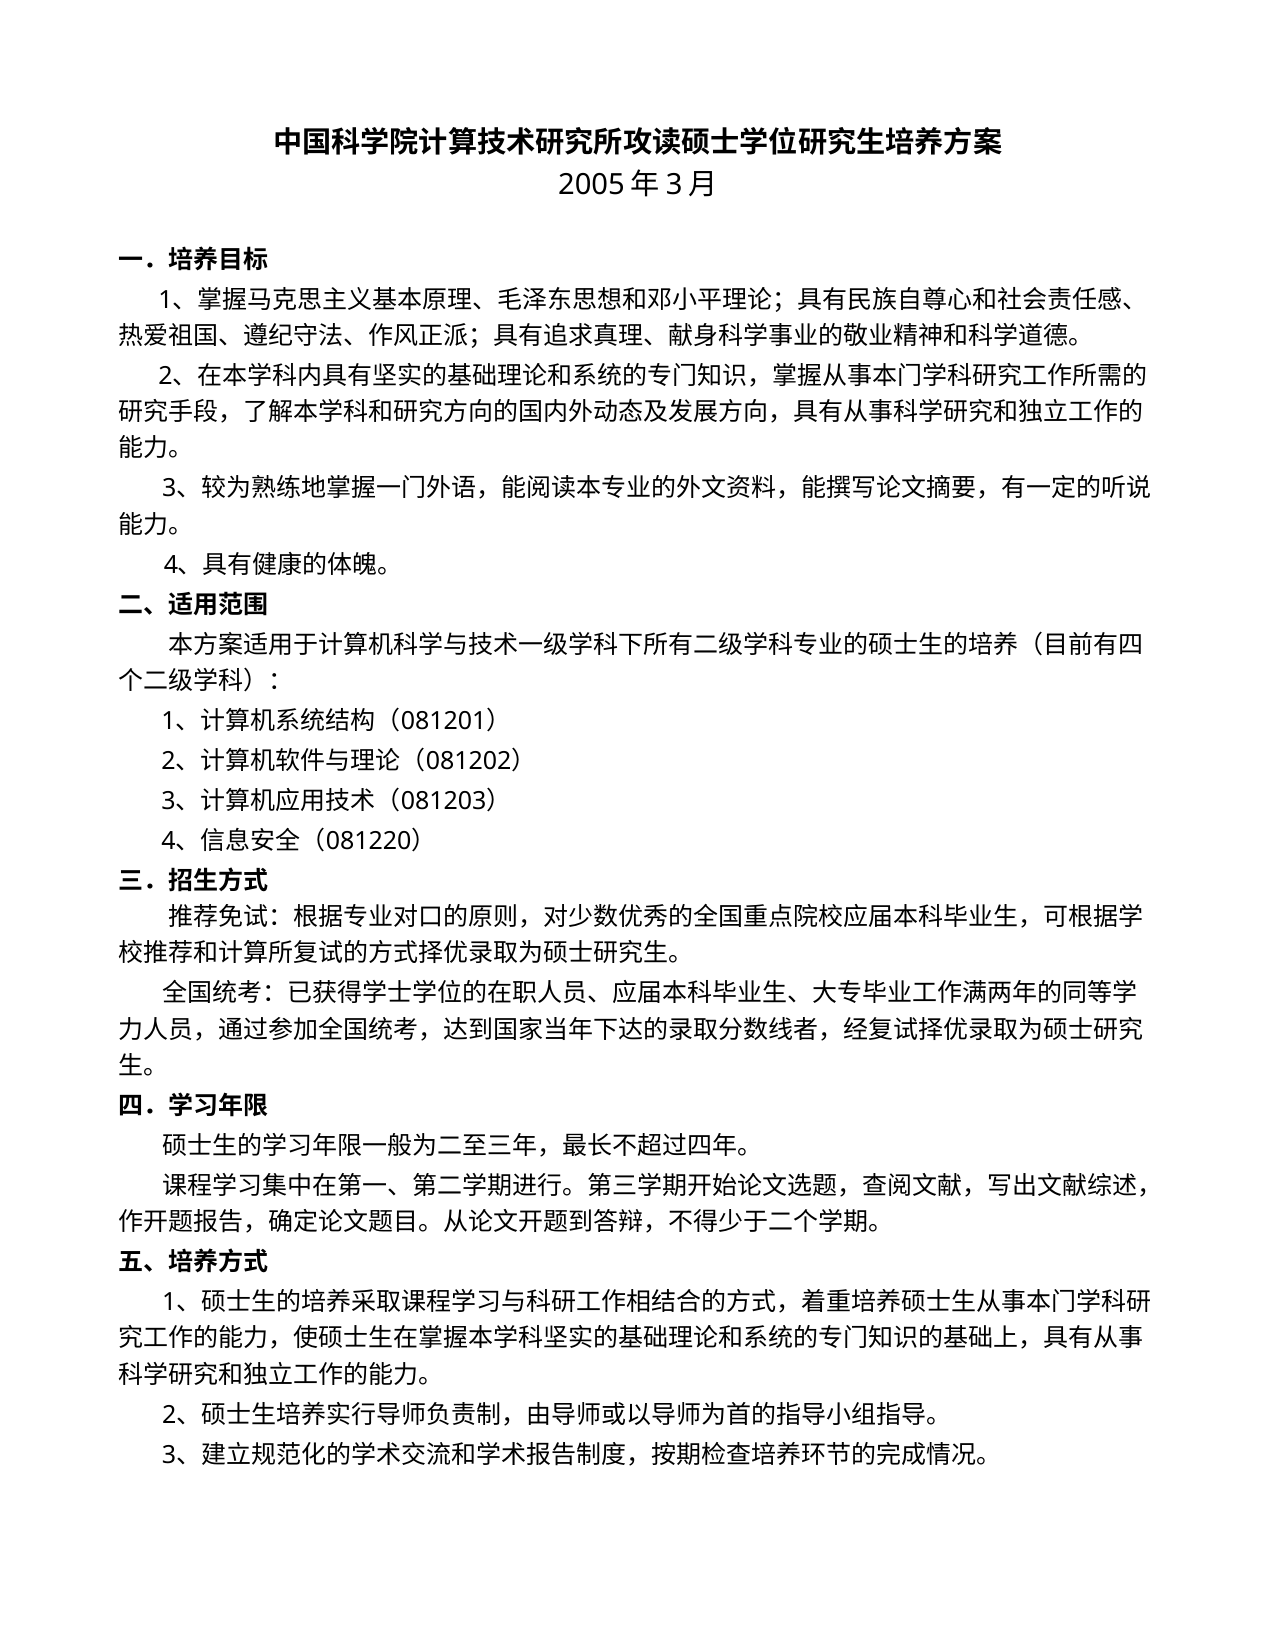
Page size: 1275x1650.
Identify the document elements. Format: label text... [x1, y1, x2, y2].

text 五、培养方式 [118, 1242, 1157, 1278]
text 二、适用范围 [118, 584, 1157, 620]
text 2、计算机软件与理论（081202） [161, 740, 1157, 777]
text 2005年3月 [118, 160, 1157, 203]
text 中国科学院计算技术研究所攻读硕士学位研究生培养方案 [118, 118, 1157, 160]
text 2、在本学科内具有坚实的基础理论和系统的专门知识，掌握从事本门学科研究工作所需的研究手段，了解本学科和研究方向的国内外动态及发展方向，具有从事科学研究和独立工作的能力。 [118, 355, 1157, 464]
text 硕士生的学习年限一般为二至三年，最长不超过四年。 [118, 1125, 1157, 1162]
text 4、信息安全（081220） [161, 820, 1157, 857]
text 3、建立规范化的学术交流和学术报告制度，按期检查培养环节的完成情况。 [162, 1434, 1157, 1470]
text 本方案适用于计算机科学与技术一级学科下所有二级学科专业的硕士生的培养（目前有四个二级学科）： [118, 624, 1157, 697]
text 1、掌握马克思主义基本原理、毛泽东思想和邓小平理论；具有民族自尊心和社会责任感、热爱祖国、遵纪守法、作风正派；具有追求真理、献身科学事业的敬业精神和科学道德。 [118, 279, 1157, 352]
text 推荐免试：根据专业对口的原则，对少数优秀的全国重点院校应届本科毕业生，可根据学校推荐和计算所复试的方式择优录取为硕士研究生。 [118, 897, 1157, 969]
text 3、计算机应用技术（081203） [161, 780, 1157, 817]
text 课程学习集中在第一、第二学期进行。第三学期开始论文选题，查阅文献，写出文献综述，作开题报告，确定论文题目。从论文开题到答辩，不得少于二个学期。 [118, 1165, 1157, 1238]
text 4、具有健康的体魄。 [118, 544, 1157, 580]
text 一．培养目标 [118, 239, 1157, 275]
text 1、计算机系统结构（081201） [161, 700, 1157, 737]
text 三．招生方式 [118, 860, 1157, 897]
text 1、硕士生的培养采取课程学习与科研工作相结合的方式，着重培养硕士生从事本门学科研究工作的能力，使硕士生在掌握本学科坚实的基础理论和系统的专门知识的基础上，具有从事科学研究和独立工作的能力。 [118, 1282, 1157, 1390]
text 2、硕士生培养实行导师负责制，由导师或以导师为首的指导小组指导。 [118, 1394, 1157, 1430]
text 四．学习年限 [118, 1085, 1157, 1122]
text 3、较为熟练地掌握一门外语，能阅读本专业的外文资料，能撰写论文摘要，有一定的听说能力。 [118, 468, 1157, 540]
text 全国统考：已获得学士学位的在职人员、应届本科毕业生、大专毕业工作满两年的同等学力人员，通过参加全国统考，达到国家当年下达的录取分数线者，经复试择优录取为硕士研究生。 [118, 973, 1157, 1082]
